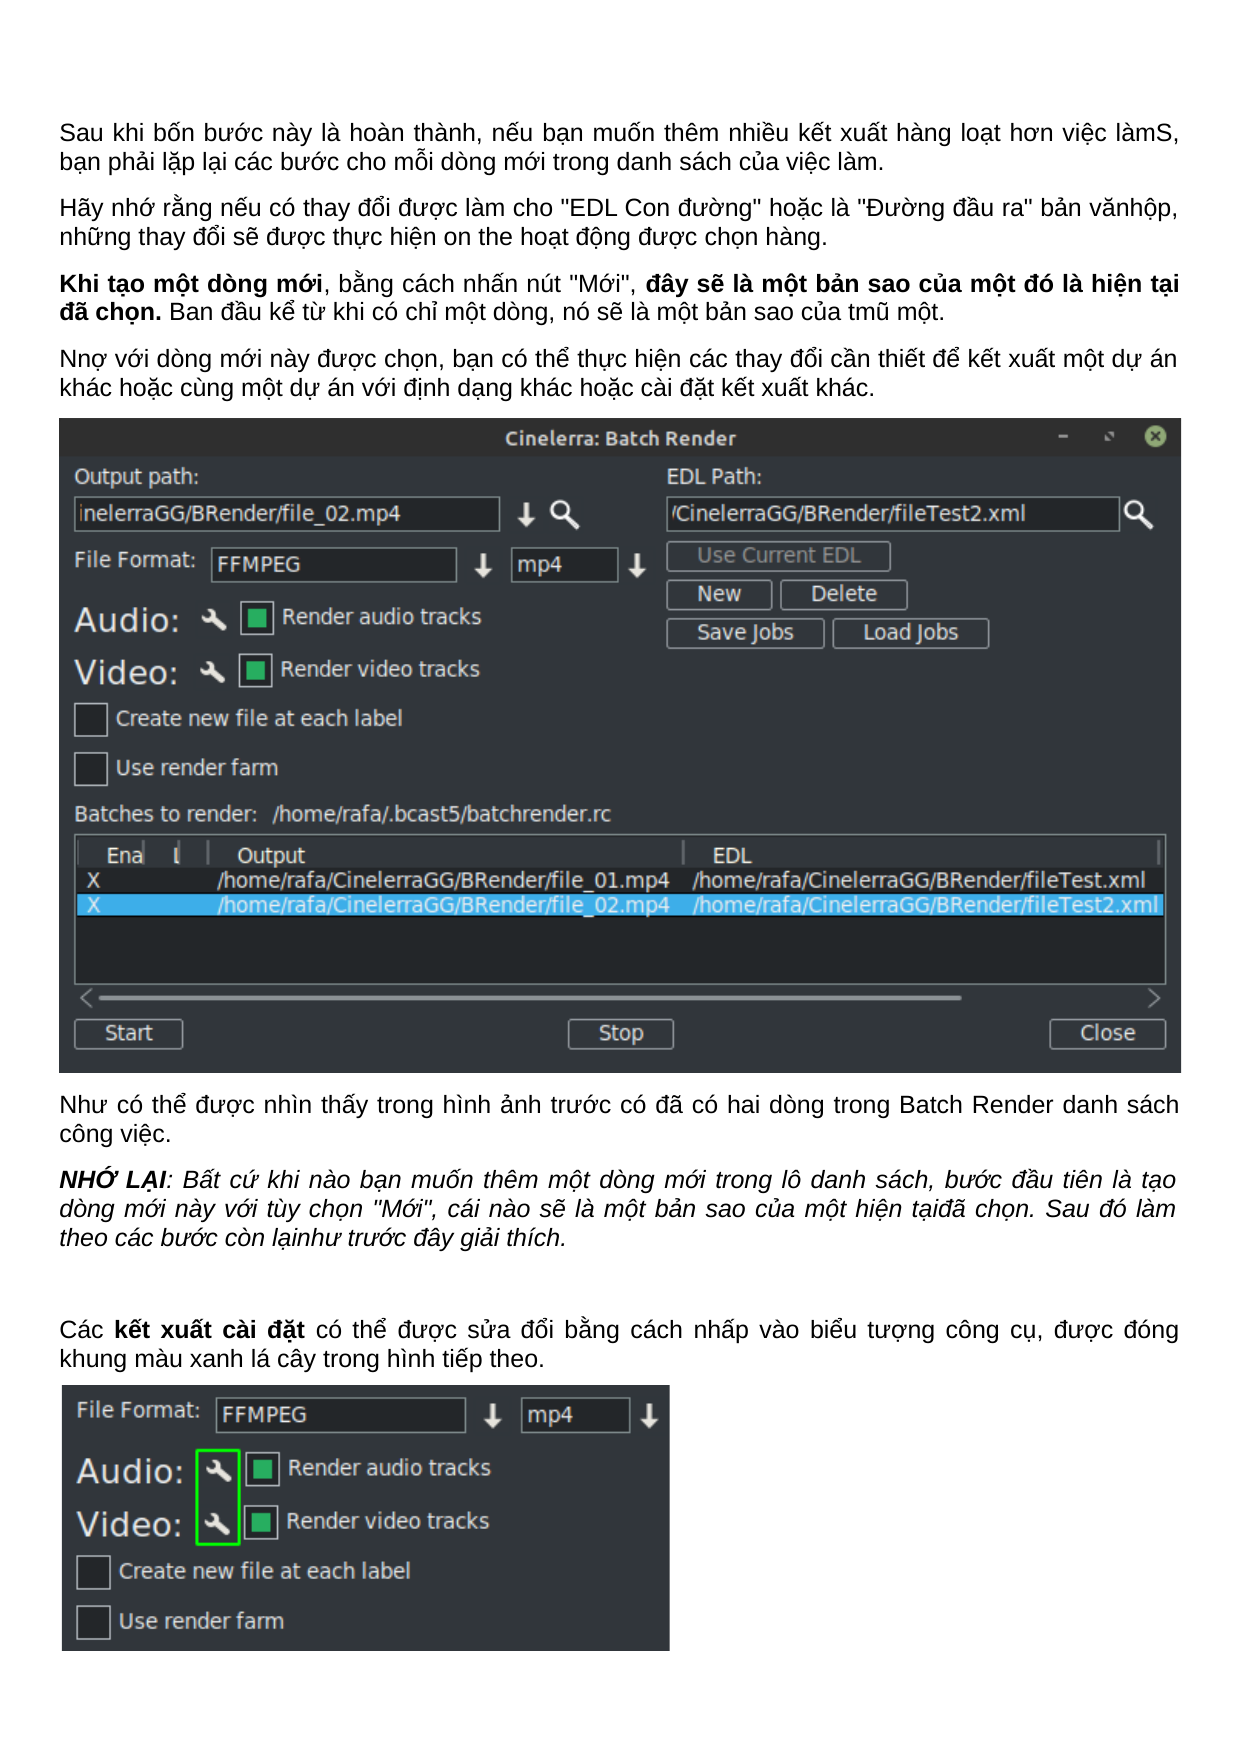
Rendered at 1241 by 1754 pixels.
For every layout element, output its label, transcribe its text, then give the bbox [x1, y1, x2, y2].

text Hãy nhớ rằng nếu có thay đổi được làm cho "EDL Con đường" hoặc là "Đường đầu ra" bản vănhộp, những thay đổi sẽ được thực hiện on the hoạt động được chọn hàng. [59, 193, 1181, 251]
text Như có thể được nhìn thấy trong hình ảnh trước có đã có hai dòng trong Batch Render danh sách công việc. [59, 1073, 1181, 1147]
picture [61, 1385, 670, 1651]
picture [59, 418, 1182, 1073]
text NHỚ LẠI: Bất cứ khi nào bạn muốn thêm một dòng mới trong lô danh sách, bước đầu tiên là tạo dòng mới này với tùy chọn "Mới", cái nào sẽ là một bản sao của một hiện tạiđã chọn. Sau đó làm theo các bước còn lạinhư trước đây giải thích. [59, 1165, 1181, 1251]
text Sau khi bốn bước này là hoàn thành, nếu bạn muốn thêm nhiều kết xuất hàng loạt hơn việc làmS, bạn phải lặp lại các bước cho mỗi dòng mới trong danh sách của việc làm. [59, 118, 1181, 176]
text Khi tạo một dòng mới, bằng cách nhấn nút "Mới", đây sẽ là một bản sao của một đó là hiện tại đã chọn. Ban đầu kể từ khi có chỉ một dòng, nó sẽ là một bản sao của tmũ một. [59, 268, 1181, 326]
text Nnợ với dòng mới này được chọn, bạn có thể thực hiện các thay đổi cần thiết để kết xuất một dự án khác hoặc cùng một dự án với định dạng khác hoặc cài đặt kết xuất khác. [59, 344, 1181, 401]
text Các kết xuất cài đặt có thể được sửa đổi bằng cách nhấp vào biểu tượng công cụ, được đóng khung màu xanh lá cây trong hình tiếp theo. [59, 1316, 1181, 1373]
